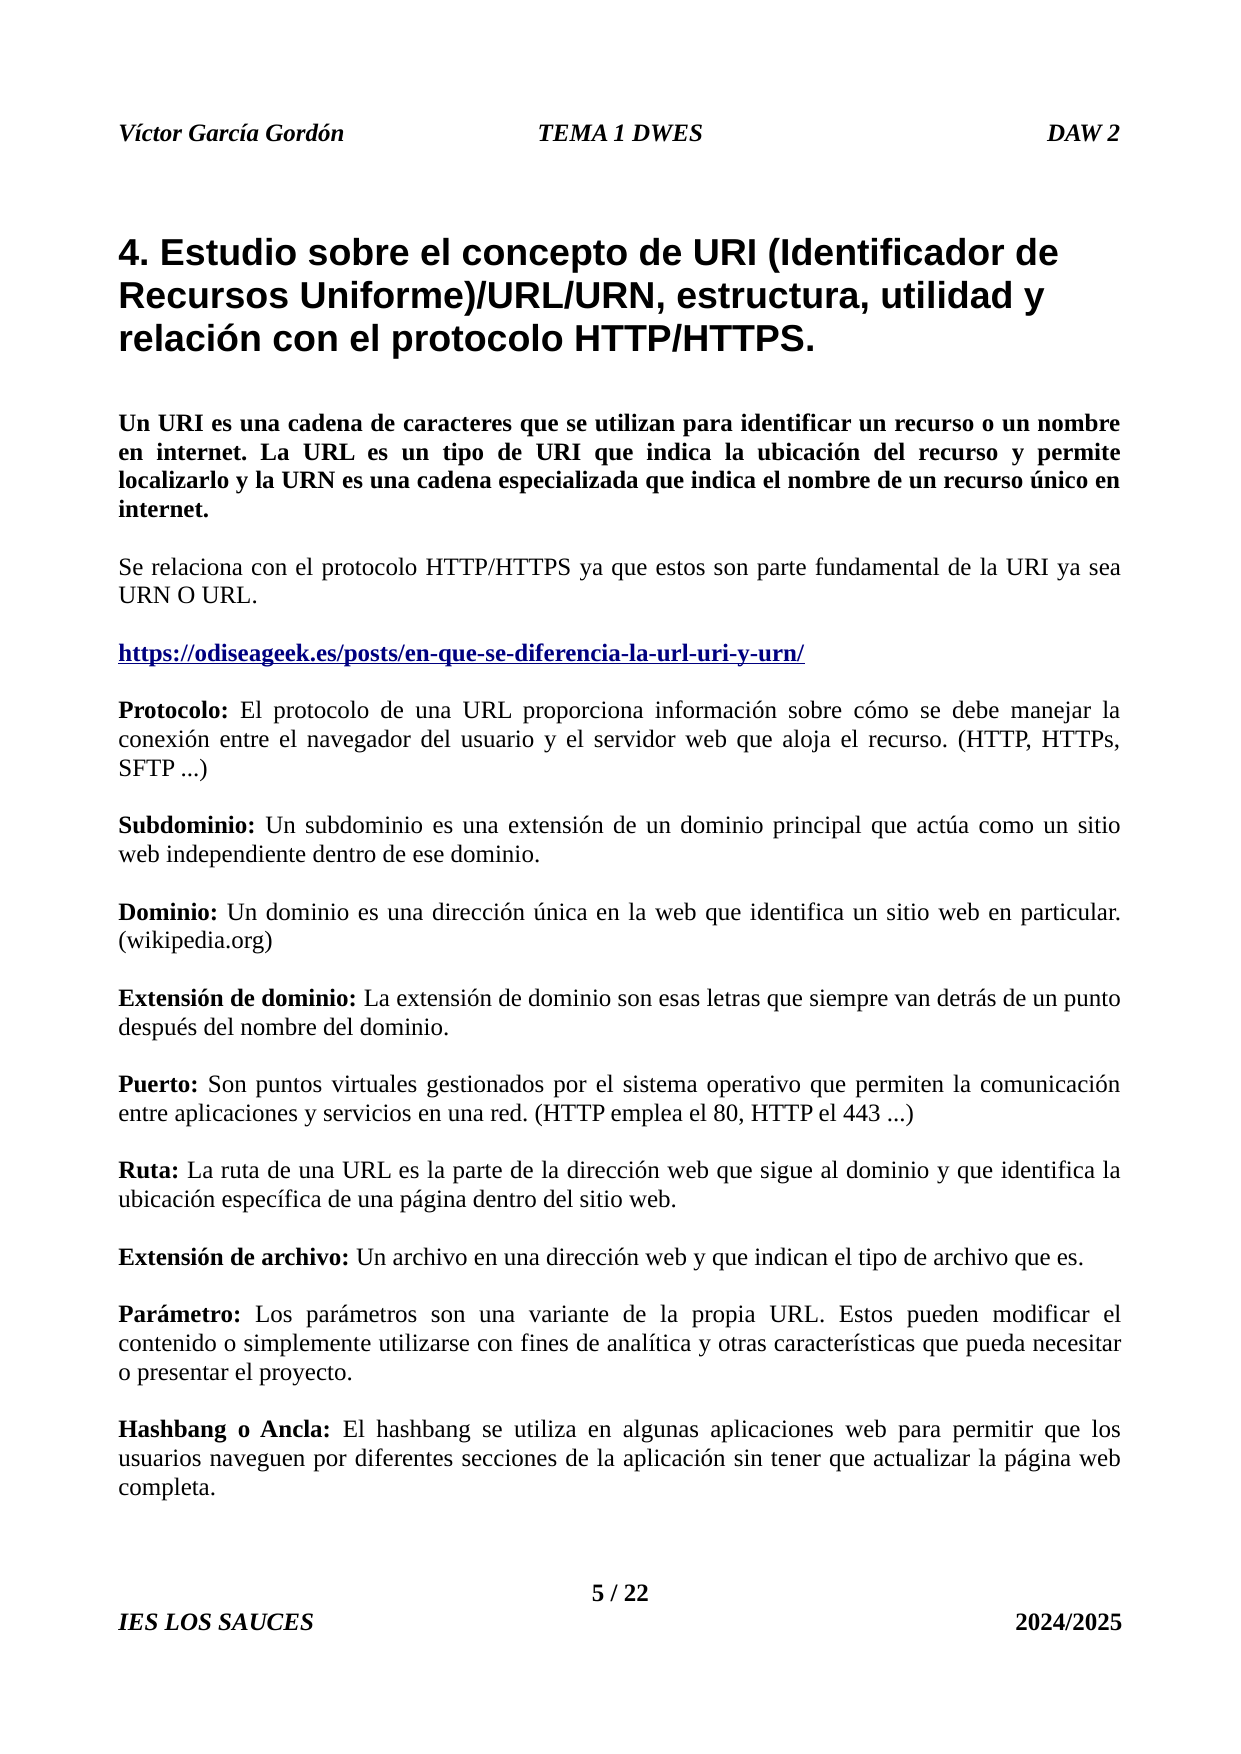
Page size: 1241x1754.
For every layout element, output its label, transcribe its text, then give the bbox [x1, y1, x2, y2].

text Protocolo: El protocolo de una URL proporciona información sobre cómo se debe manejar la conexión entre el navegador del usuario y el servidor web que aloja el recurso. (HTTP, HTTPs, SFTP ...) [118, 695, 1122, 782]
text Parámetro: Los parámetros son una variante de la propia URL. Estos pueden modificar el contenido o simplemente utilizarse con fines de analítica y otras características que pueda necesitar o presentar el proyecto. [118, 1299, 1122, 1385]
text https://odiseageek.es/posts/en-que-se-diferencia-la-url-uri-y-urn/ [118, 638, 1122, 667]
text Extensión de archivo: Un archivo en una dirección web y que indican el tipo de archivo que es. [118, 1242, 1122, 1270]
text Hashbang o Ancla: El hashbang se utiliza en algunas aplicaciones web para permitir que los usuarios naveguen por diferentes secciones de la aplicación sin tener que actualizar la página web completa. [118, 1414, 1122, 1500]
subtitle 4. Estudio sobre el concepto de URI (Identificador de Recursos Uniforme)/URL/URN, estructura, utilidad y relación con el protocolo HTTP/HTTPS. [118, 230, 1122, 359]
text Dominio: Un dominio es una dirección única en la web que identifica un sitio web en particular. (wikipedia.org) [118, 897, 1122, 954]
text Ruta: La ruta de una URL es la parte de la dirección web que sigue al dominio y que identifica la ubicación específica de una página dentro del sitio web. [118, 1155, 1122, 1213]
text Puerto: Son puntos virtuales gestionados por el sistema operativo que permiten la comunicación entre aplicaciones y servicios en una red. (HTTP emplea el 80, HTTP el 443 ...) [118, 1069, 1122, 1127]
text Un URI es una cadena de caracteres que se utilizan para identificar un recurso o un nombre en internet. La URL es un tipo de URI que indica la ubicación del recurso y permite localizarlo y la URN es una cadena especializada que indica el nombre de un recurso único en internet. [118, 408, 1122, 523]
text Se relaciona con el protocolo HTTP/HTTPS ya que estos son parte fundamental de la URI ya sea URN O URL. [118, 552, 1122, 609]
text Extensión de dominio: La extensión de dominio son esas letras que siempre van detrás de un punto después del nombre del dominio. [118, 983, 1122, 1040]
text Subdominio: Un subdominio es una extensión de un dominio principal que actúa como un sitio web independiente dentro de ese dominio. [118, 810, 1122, 868]
